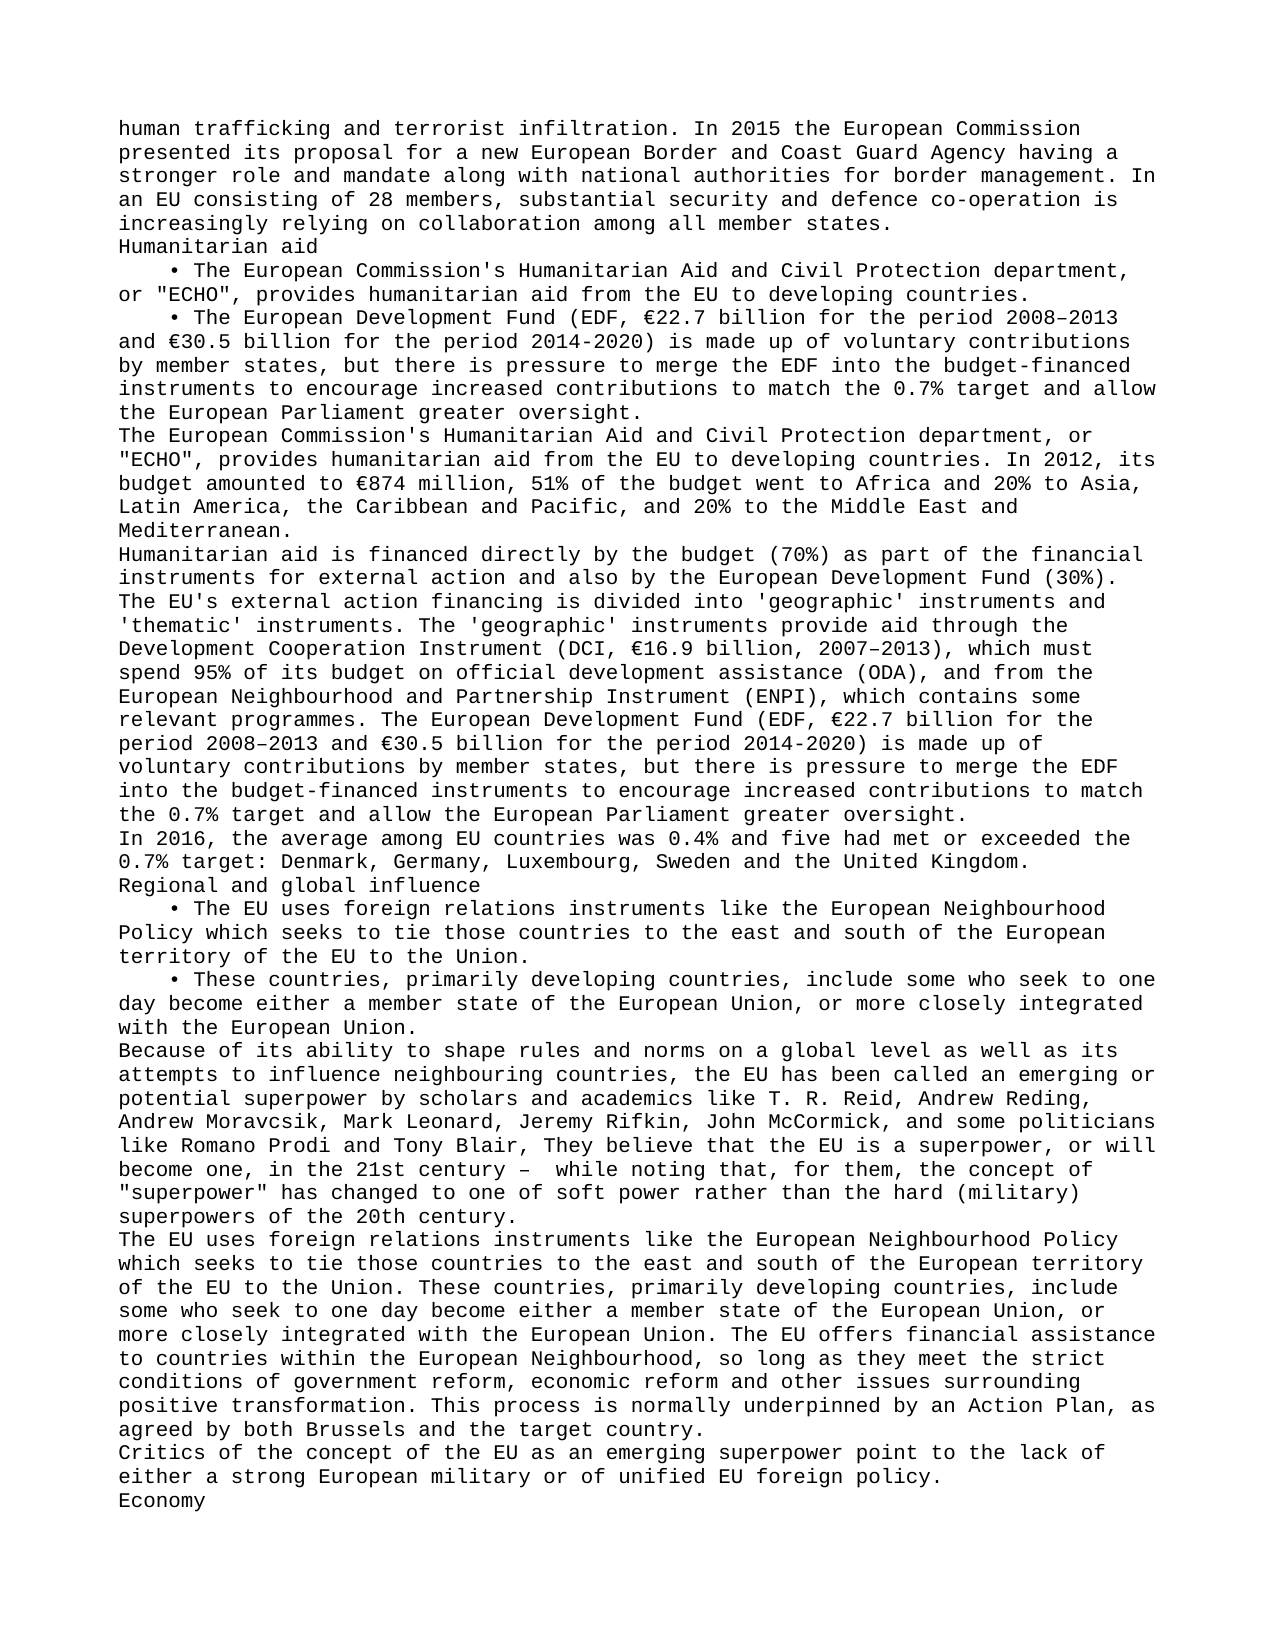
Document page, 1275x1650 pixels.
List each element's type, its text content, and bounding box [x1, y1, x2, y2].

text Because of its ability to shape rules and norms on a global level as well as its attempts to influence neighbouring countries, the EU has been called an emerging or potential superpower by scholars and academics like T. R. Reid, Andrew Reding, Andrew Moravcsik, Mark Leonard, Jeremy Rifkin, John McCormick, and some politicians like Romano Prodi and Tony Blair, They believe that the EU is a superpower, or will become one, in the 21st century – while noting that, for them, the concept of "superpower" has changed to one of soft power rather than the hard (military) superpowers of the 20th century. [118, 1040, 1157, 1229]
text • The European Development Fund (EDF, €22.7 billion for the period 2008–2013 and €30.5 billion for the period 2014-2020) is made up of voluntary contributions by member states, but there is pressure to merge the EDF into the budget-financed instruments to encourage increased contributions to match the 0.7% target and allow the European Parliament greater oversight. [118, 307, 1157, 426]
text human trafficking and terrorist infiltration. In 2015 the European Commission presented its proposal for a new European Border and Coast Guard Agency having a stronger role and mandate along with national authorities for border management. In an EU consisting of 28 members, substantial security and defence co-operation is increasingly relying on collaboration among all member states. [118, 118, 1157, 236]
text The European Commission's Humanitarian Aid and Civil Protection department, or "ECHO", provides humanitarian aid from the EU to developing countries. In 2012, its budget amounted to €874 million, 51% of the budget went to Africa and 20% to Asia, Latin America, the Caribbean and Pacific, and 20% to the Middle East and Mediterranean. [118, 426, 1157, 544]
text Regional and global influence [118, 875, 1157, 898]
text Humanitarian aid is financed directly by the budget (70%) as part of the financial instruments for external action and also by the European Development Fund (30%). The EU's external action financing is divided into 'geographic' instruments and 'thematic' instruments. The 'geographic' instruments provide aid through the Development Cooperation Instrument (DCI, €16.9 billion, 2007–2013), which must spend 95% of its budget on official development assistance (ODA), and from the European Neighbourhood and Partnership Instrument (ENPI), which contains some relevant programmes. The European Development Fund (EDF, €22.7 billion for the period 2008–2013 and €30.5 billion for the period 2014-2020) is made up of voluntary contributions by member states, but there is pressure to merge the EDF into the budget-financed instruments to encourage increased contributions to match the 0.7% target and allow the European Parliament greater oversight. [118, 544, 1157, 827]
text Critics of the concept of the EU as an emerging superpower point to the lack of either a strong European military or of unified EU foreign policy. [118, 1442, 1157, 1489]
text Humanitarian aid [118, 236, 1157, 260]
text The EU uses foreign relations instruments like the European Neighbourhood Policy which seeks to tie those countries to the east and south of the European territory of the EU to the Union. These countries, primarily developing countries, include some who seek to one day become either a member state of the European Union, or more closely integrated with the European Union. The EU offers financial assistance to countries within the European Neighbourhood, so long as they meet the strict conditions of government reform, economic reform and other issues surrounding positive transformation. This process is normally underpinned by an Action Plan, as agreed by both Brussels and the target country. [118, 1229, 1157, 1442]
text • The European Commission's Humanitarian Aid and Civil Protection department, or "ECHO", provides humanitarian aid from the EU to developing countries. [118, 260, 1157, 307]
text • These countries, primarily developing countries, include some who seek to one day become either a member state of the European Union, or more closely integrated with the European Union. [118, 969, 1157, 1040]
text • The EU uses foreign relations instruments like the European Neighbourhood Policy which seeks to tie those countries to the east and south of the European territory of the EU to the Union. [118, 898, 1157, 969]
text In 2016, the average among EU countries was 0.4% and five had met or exceeded the 0.7% target: Denmark, Germany, Luxembourg, Sweden and the United Kingdom. [118, 827, 1157, 875]
text Economy [118, 1489, 1157, 1513]
